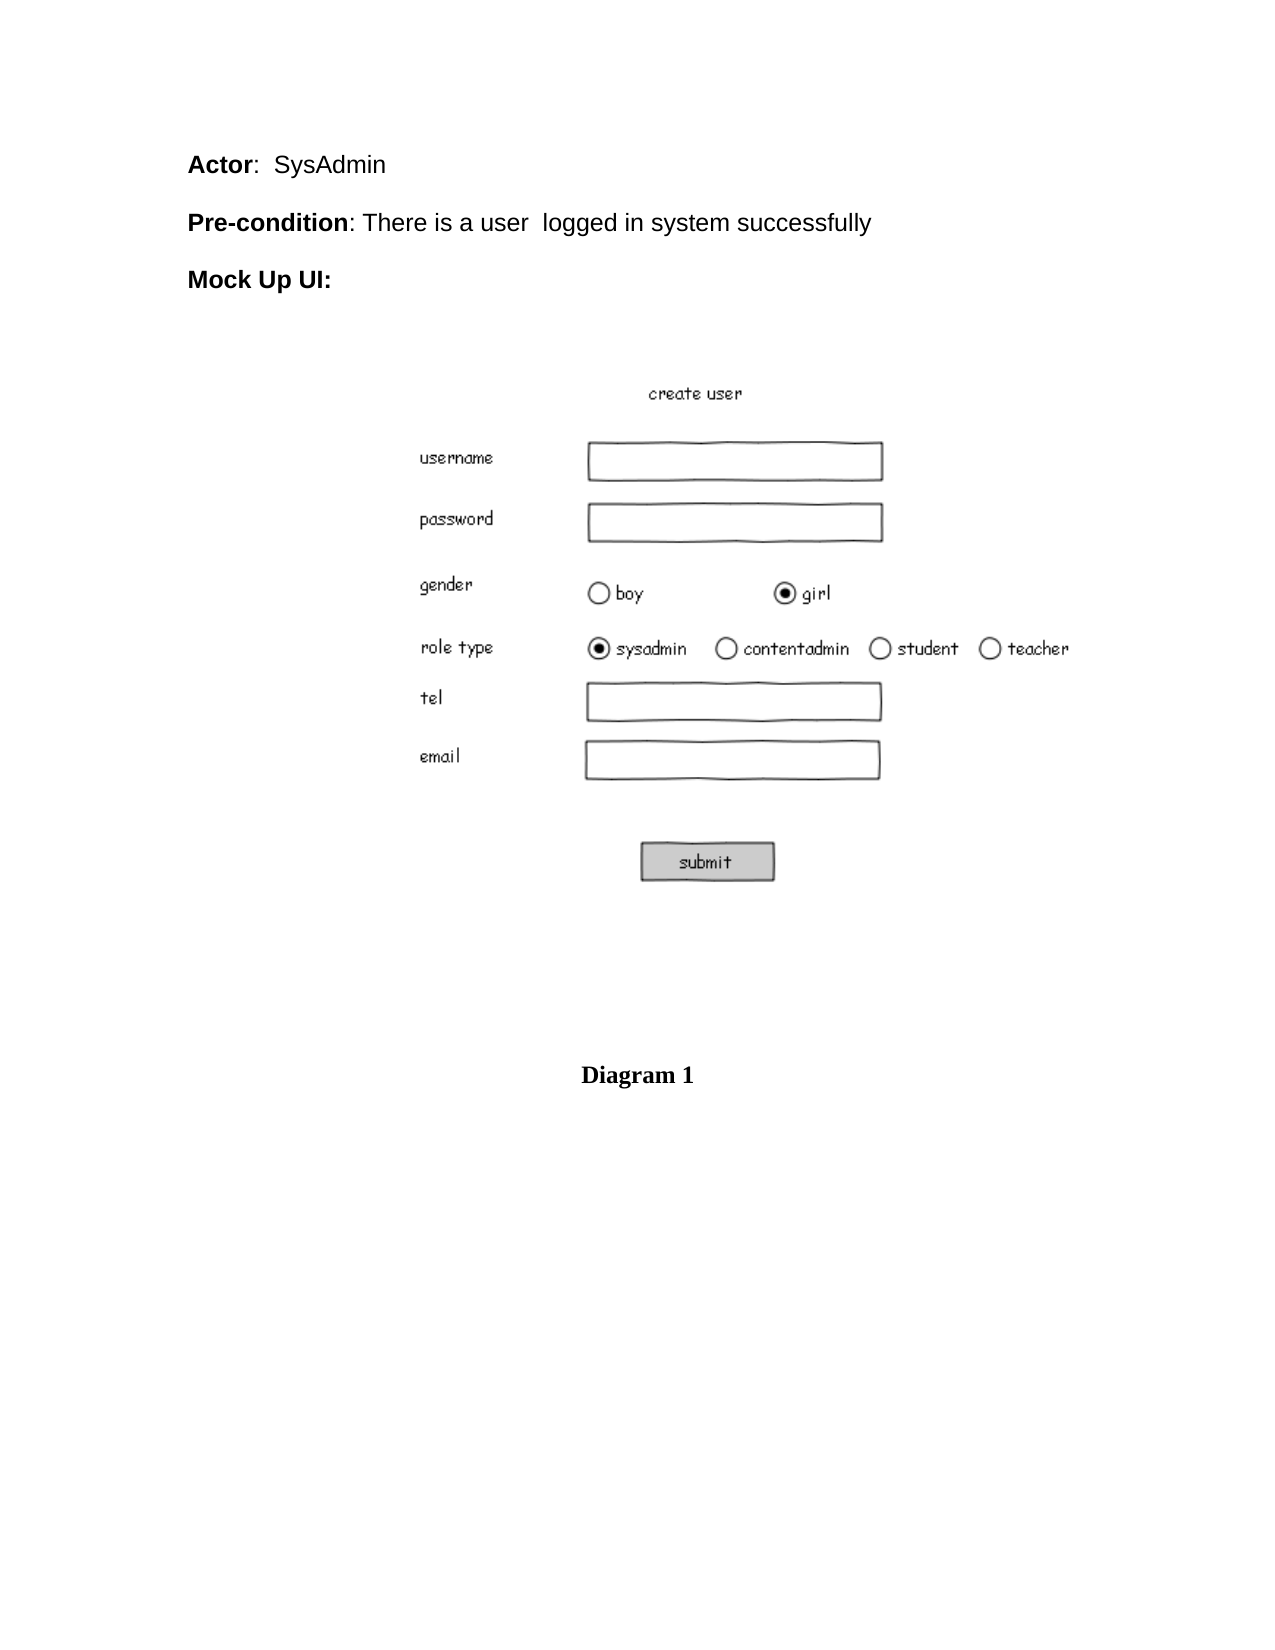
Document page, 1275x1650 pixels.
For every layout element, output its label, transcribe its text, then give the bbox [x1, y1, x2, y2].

text Mock Up UI: [187, 265, 1087, 294]
picture [186, 340, 1083, 1003]
text Pre-condition: There is a user logged in system successfully [187, 207, 1087, 236]
text Diagram 1 [187, 1061, 1087, 1089]
text Actor: SysAdmin [187, 150, 1087, 179]
